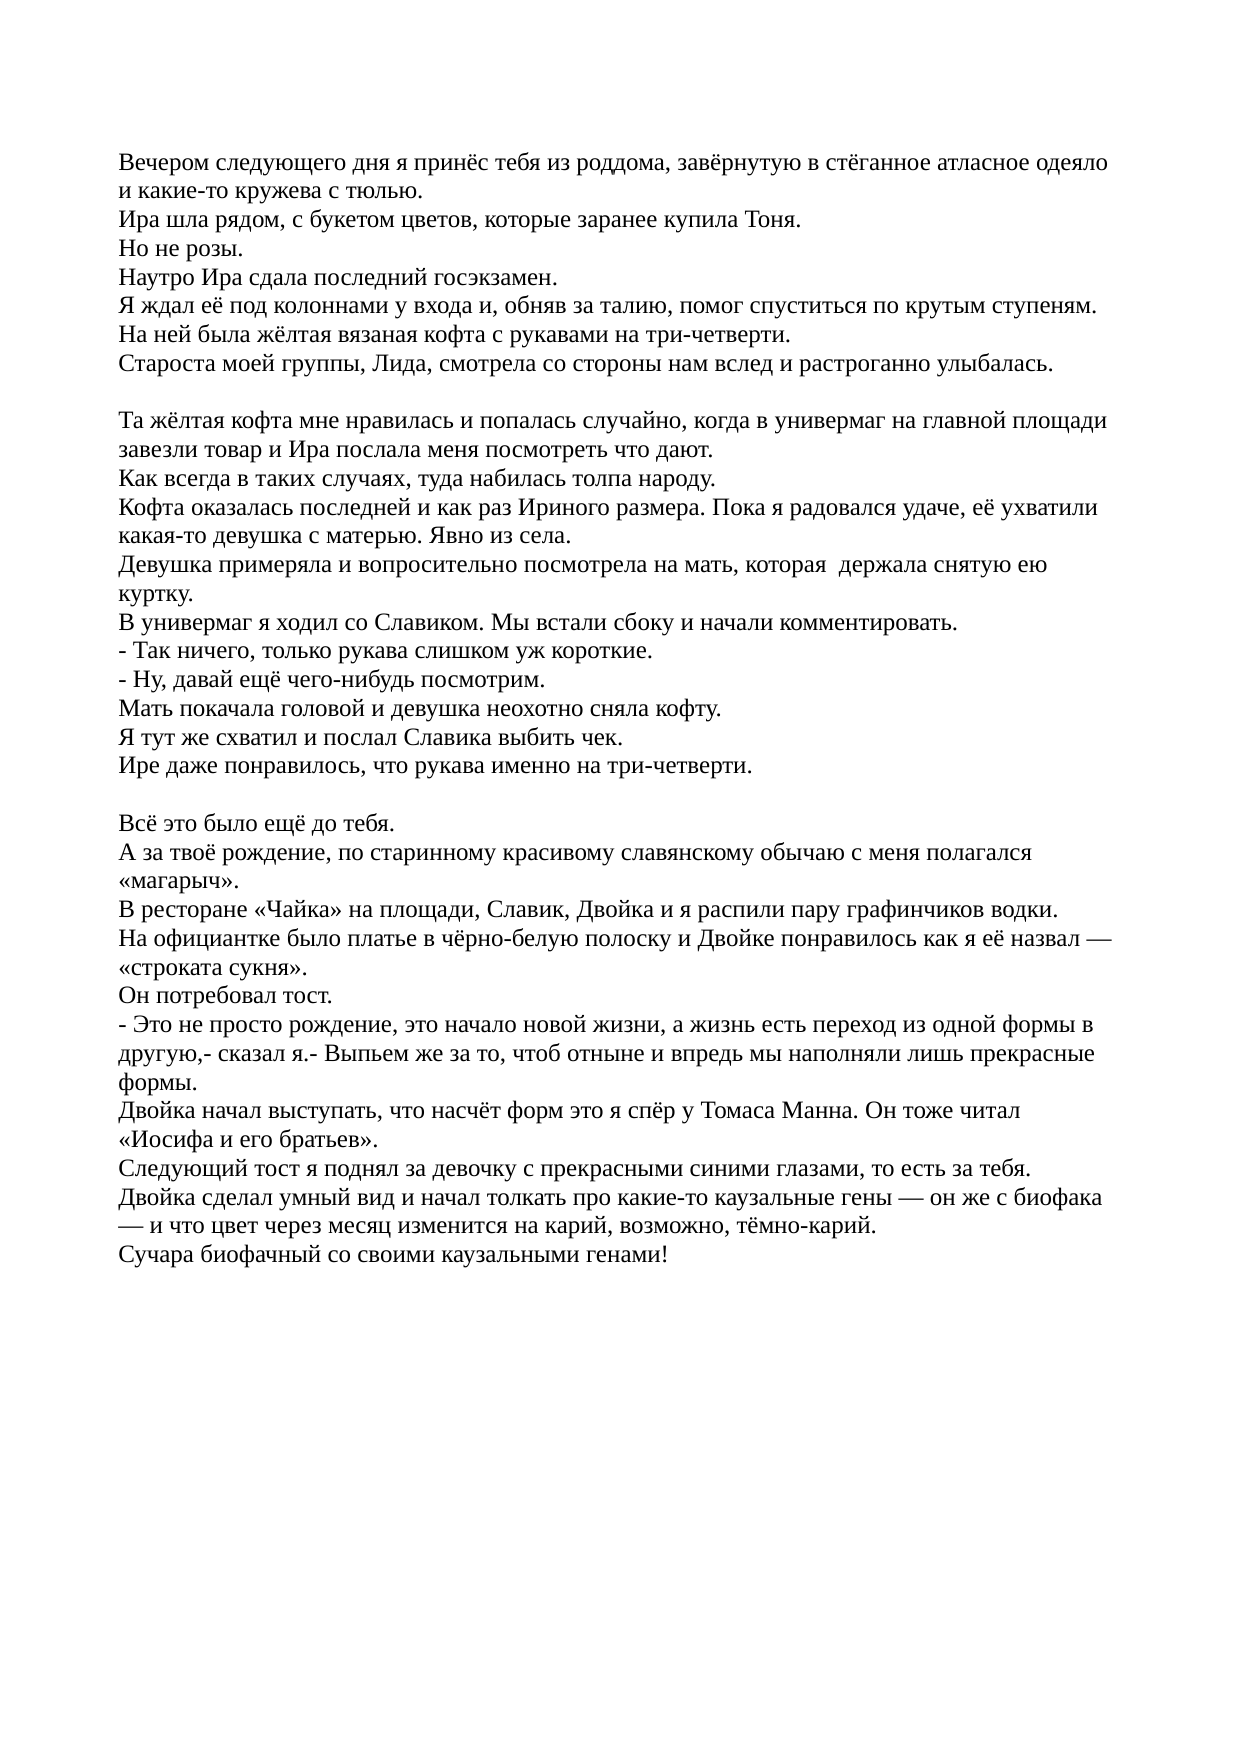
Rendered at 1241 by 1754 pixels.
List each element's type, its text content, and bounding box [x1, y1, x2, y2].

text - Это не просто рождение, это начало новой жизни, а жизнь есть переход из одной формы в другую,- сказал я.- Выпьем же за то, чтоб отныне и впредь мы наполняли лишь прекрасные формы. [118, 1009, 1122, 1096]
text Двойка сделал умный вид и начал толкать про какие-то каузальные гены — он же с биофака — и что цвет через месяц изменится на карий, возможно, тёмно-карий. [118, 1182, 1122, 1239]
text Вечером следующего дня я принёс тебя из роддома, завёрнутую в стёганное атласное одеяло и какие-то кружева с тюлью. [118, 147, 1122, 204]
text Сучара биофачный со своими каузальными генами! [118, 1239, 1122, 1268]
text Девушка примеряла и вопросительно посмотрела на мать, которая держала снятую ею куртку. [118, 549, 1122, 607]
text Всё это было ещё до тебя. [118, 808, 1122, 837]
text Ире даже понравилось, что рукава именно на три-четверти. [118, 751, 1122, 779]
text Мать покачала головой и девушка неохотно сняла кофту. [118, 693, 1122, 722]
text Ира шла рядом, с букетом цветов, которые заранее купила Тоня. [118, 204, 1122, 233]
text - Ну, давай ещё чего-нибудь посмотрим. [118, 664, 1122, 693]
text Двойка начал выступать, что насчёт форм это я спёр у Томаса Манна. Он тоже читал «Иосифа и его братьев». [118, 1096, 1122, 1153]
text Кофта оказалась последней и как раз Ириного размера. Пока я радовался удаче, её ухватили какая-то девушка с матерью. Явно из села. [118, 492, 1122, 549]
text Следующий тост я поднял за девочку с прекрасными синими глазами, то есть за тебя. [118, 1153, 1122, 1182]
text На официантке было платье в чёрно-белую полоску и Двойке понравилось как я её назвал — «строката сукня». [118, 923, 1122, 981]
text Но не розы. [118, 233, 1122, 262]
text - Так ничего, только рукава слишком уж короткие. [118, 636, 1122, 664]
text Я ждал её под колоннами у входа и, обняв за талию, помог спуститься по крутым ступеням. [118, 291, 1122, 319]
text Он потребовал тост. [118, 981, 1122, 1009]
text На ней была жёлтая вязаная кофта с рукавами на три-четверти. [118, 319, 1122, 348]
text В универмаг я ходил со Славиком. Мы встали сбоку и начали комментировать. [118, 607, 1122, 636]
text Та жёлтая кофта мне нравилась и попалась случайно, когда в универмаг на главной площади завезли товар и Ира послала меня посмотреть что дают. [118, 406, 1122, 463]
text А за твоё рождение, по старинному красивому славянскому обычаю с меня полагался «магарыч». [118, 837, 1122, 894]
text Наутро Ира сдала последний госэкзамен. [118, 262, 1122, 291]
text Староста моей группы, Лида, смотрела со стороны нам вслед и растроганно улыбалась. [118, 348, 1122, 377]
text Я тут же схватил и послал Славика выбить чек. [118, 722, 1122, 751]
text Как всегда в таких случаях, туда набилась толпа народу. [118, 463, 1122, 492]
text В ресторане «Чайка» на площади, Славик, Двойка и я распили пару графинчиков водки. [118, 894, 1122, 923]
